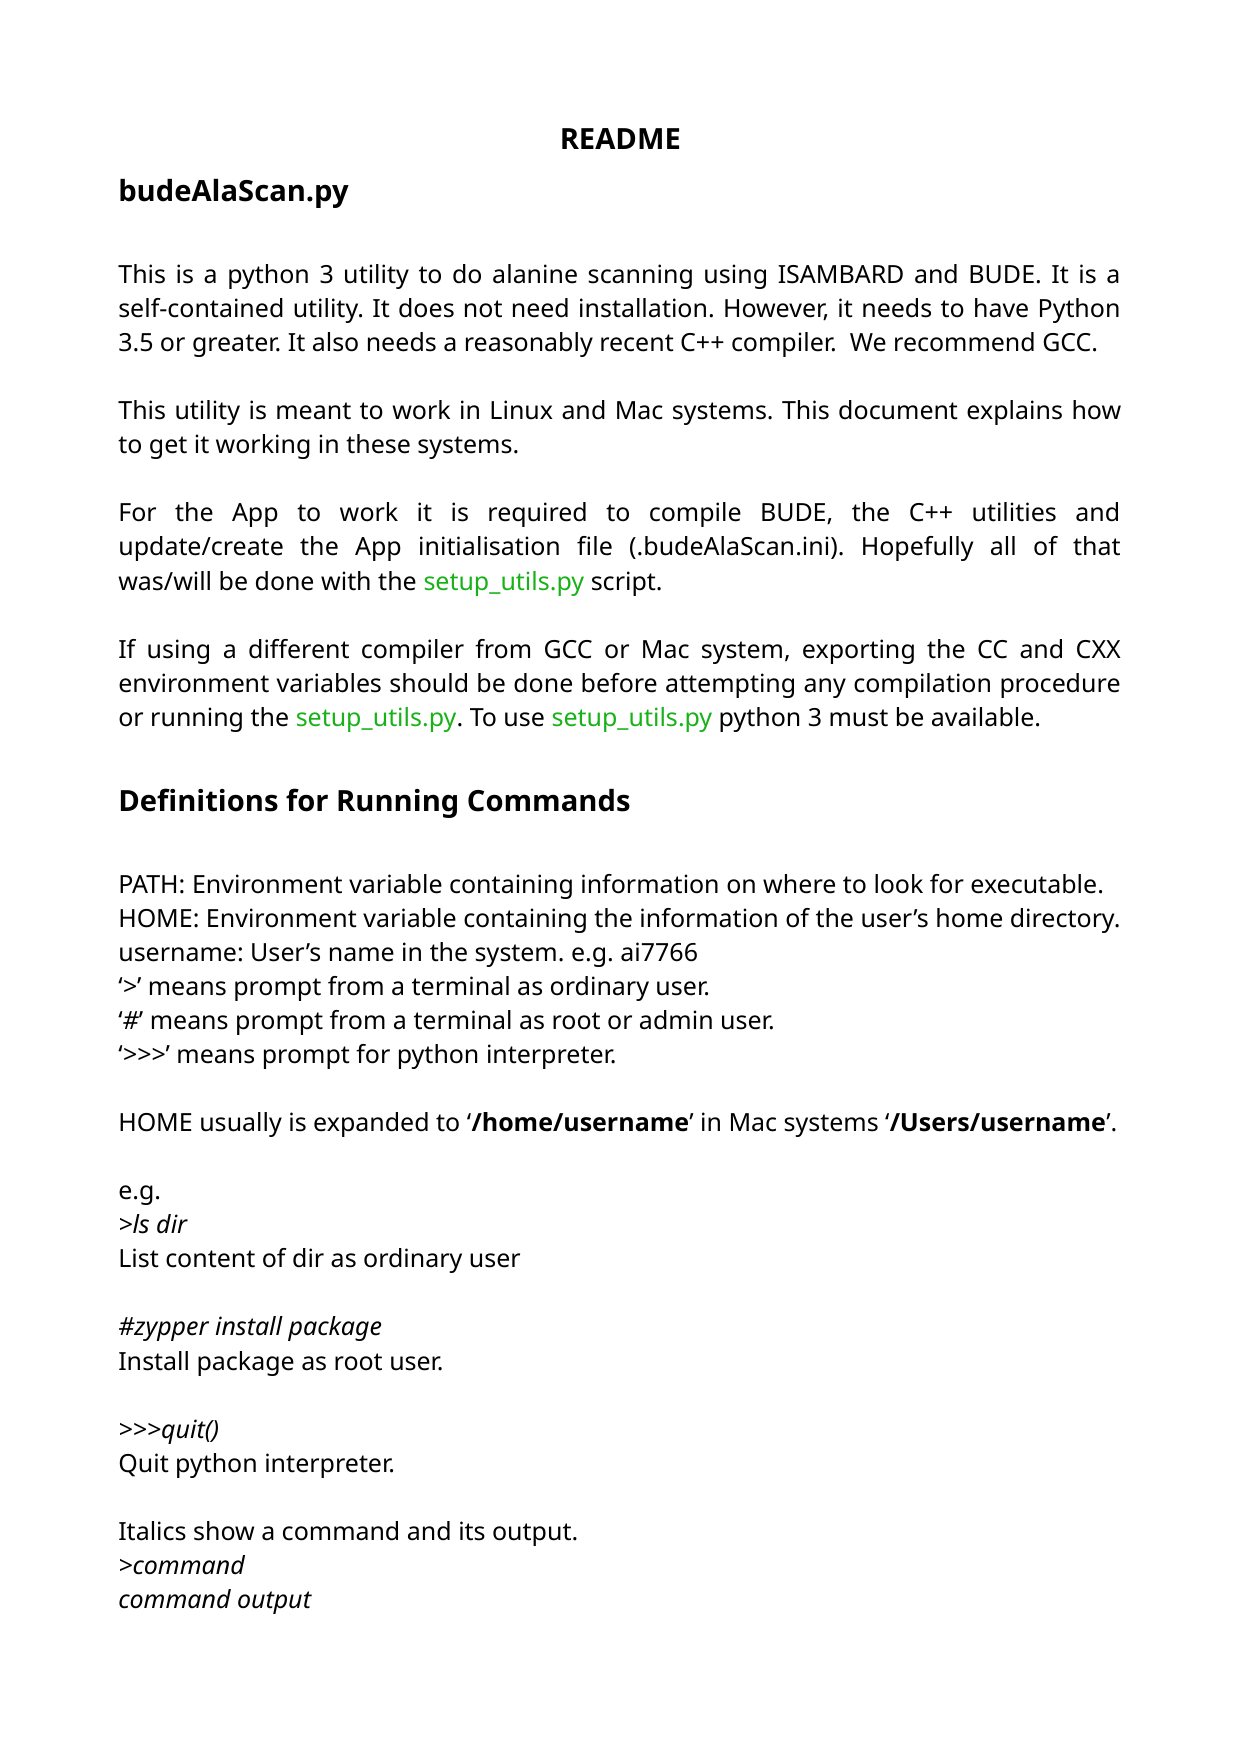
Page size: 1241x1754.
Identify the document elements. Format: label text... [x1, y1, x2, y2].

text #zypper install package [118, 1309, 1122, 1343]
text List content of dir as ordinary user [118, 1241, 1122, 1275]
text Definitions for Running Commands [118, 780, 1122, 820]
text >>>quit() [118, 1411, 1122, 1445]
text HOME usually is expanded to ‘/home/username’ in Mac systems ‘/Users/username’. [118, 1105, 1122, 1139]
text >command [118, 1547, 1122, 1582]
text This utility is meant to work in Linux and Mac systems. This document explains how to get it working in these systems. [118, 393, 1122, 461]
text This is a python 3 utility to do alanine scanning using ISAMBARD and BUDE. It is a self-contained utility. It does not need installation. However, it needs to have Python 3.5 or greater. It also needs a reasonably recent C++ compiler. We recommend GCC. [118, 257, 1122, 359]
text For the App to work it is required to compile BUDE, the C++ utilities and update/create the App initialisation file (.budeAlaScan.ini). Hopefully all of that was/will be done with the setup_utils.py script. [118, 495, 1122, 597]
text command output [118, 1582, 1122, 1616]
text HOME: Environment variable containing the information of the user’s home directory. [118, 900, 1122, 934]
text e.g. [118, 1173, 1122, 1207]
text PATH: Environment variable containing information on where to look for executable. [118, 866, 1122, 900]
subtitle README [118, 118, 1122, 158]
text Italics show a command and its output. [118, 1513, 1122, 1547]
text username: User’s name in the system. e.g. ai7766 [118, 934, 1122, 968]
text ‘>>>’ means prompt for python interpreter. [118, 1037, 1122, 1071]
text Install package as root user. [118, 1343, 1122, 1377]
text budeAlaScan.py [118, 170, 1122, 210]
text Quit python interpreter. [118, 1445, 1122, 1479]
text >ls dir [118, 1207, 1122, 1241]
text ‘>’ means prompt from a terminal as ordinary user. [118, 968, 1122, 1002]
text If using a different compiler from GCC or Mac system, exporting the CC and CXX environment variables should be done before attempting any compilation procedure or running the setup_utils.py. To use setup_utils.py python 3 must be available. [118, 631, 1122, 733]
text ‘#’ means prompt from a terminal as root or admin user. [118, 1002, 1122, 1037]
